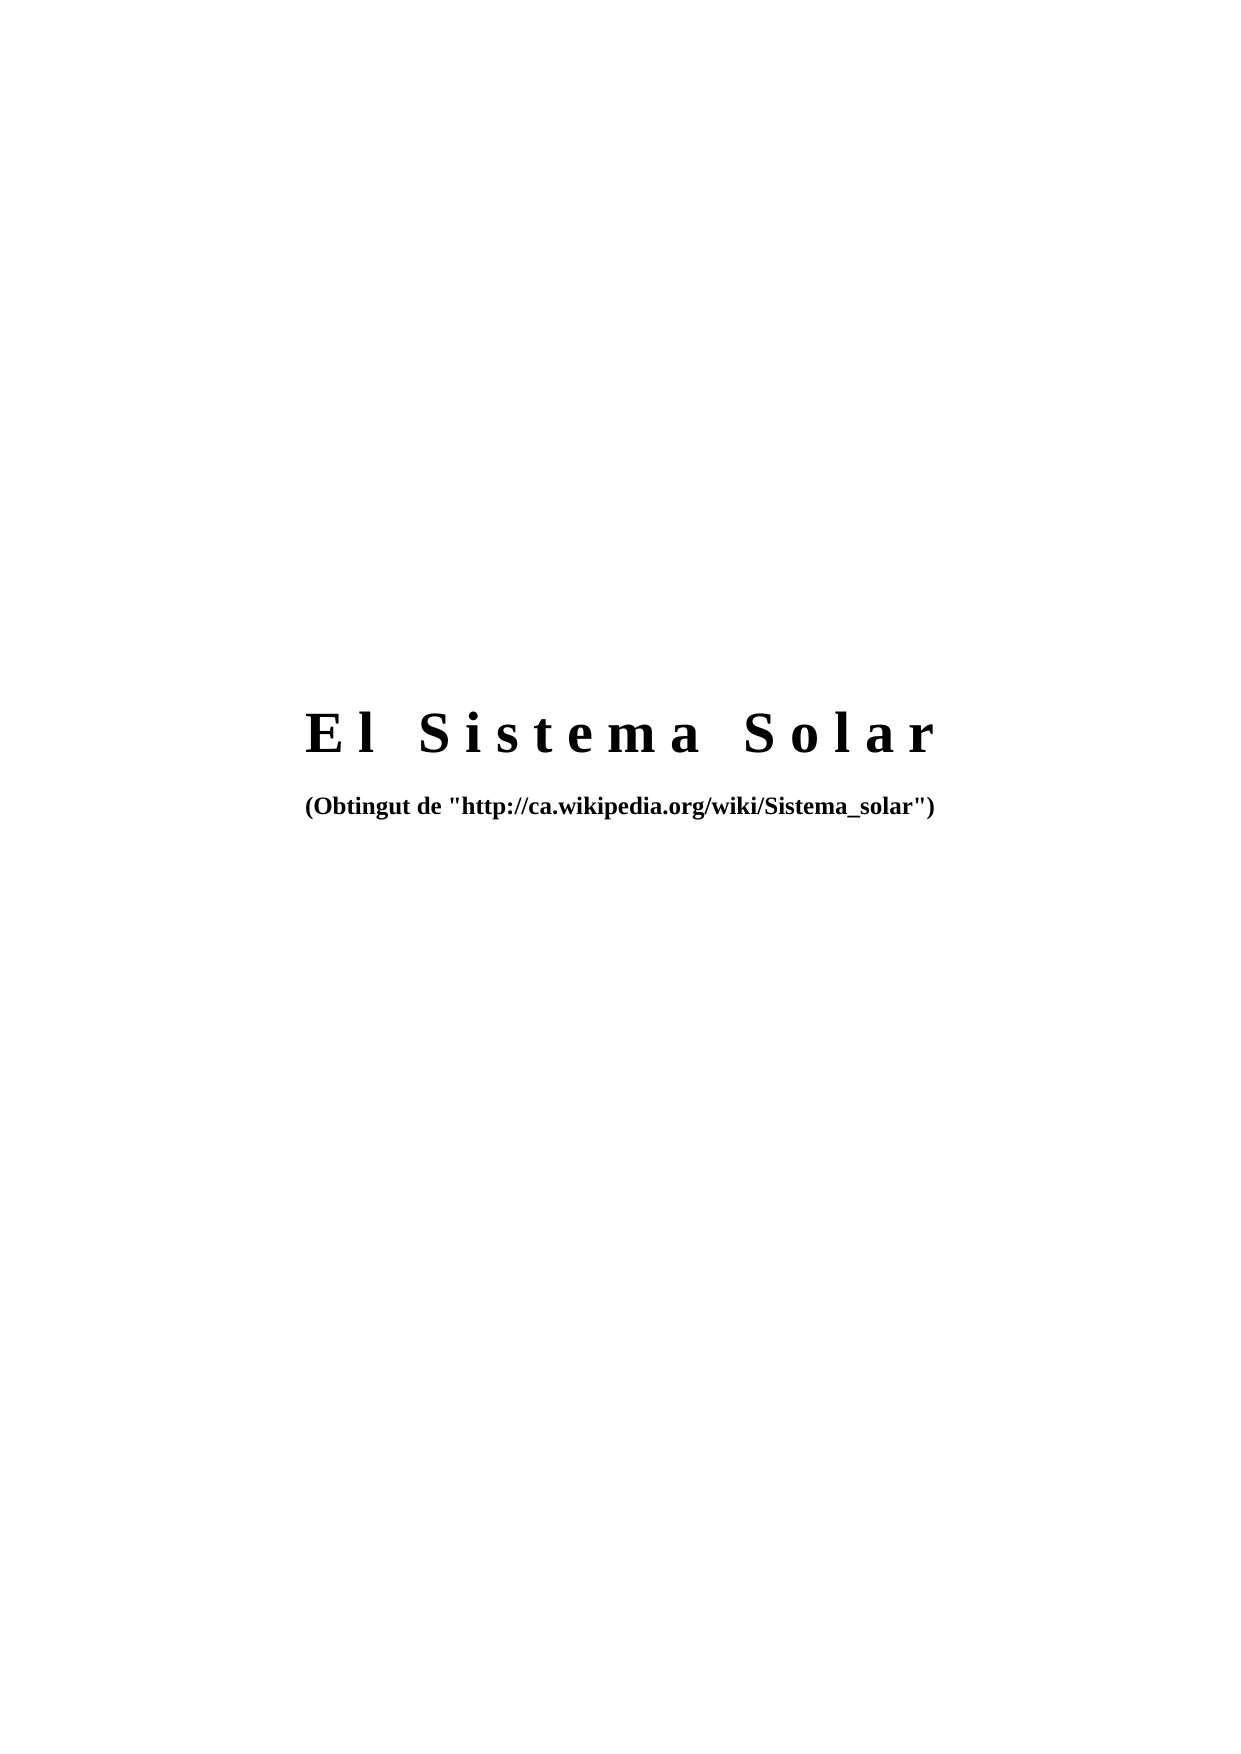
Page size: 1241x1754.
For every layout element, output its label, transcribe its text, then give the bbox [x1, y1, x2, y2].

text El Sistema Solar [118, 700, 1122, 764]
text (Obtingut de "http://ca.wikipedia.org/wiki/Sistema_solar") [118, 792, 1122, 820]
